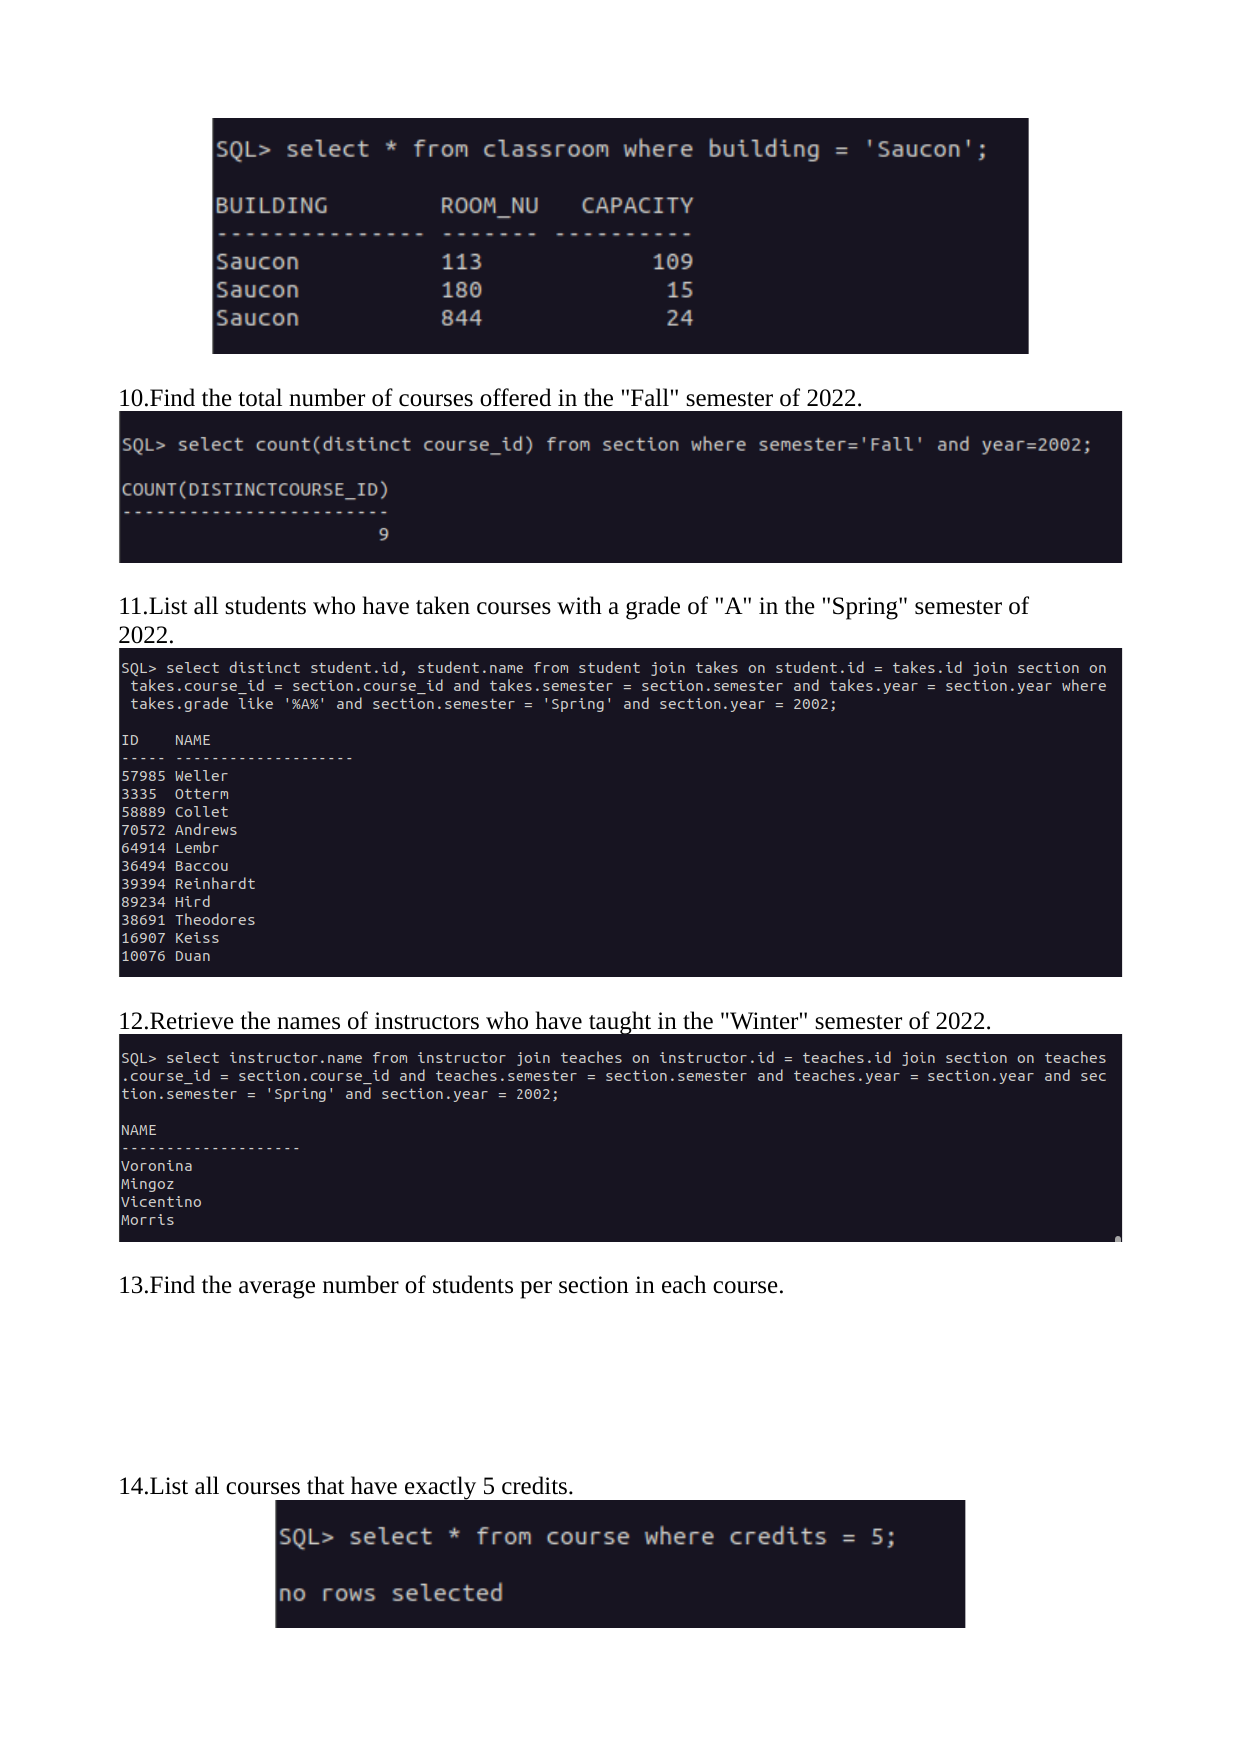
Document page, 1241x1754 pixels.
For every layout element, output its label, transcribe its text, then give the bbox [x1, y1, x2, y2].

picture [118, 1034, 1123, 1242]
text 2022. [118, 620, 1122, 648]
text 14.​List all courses that have exactly 5 credits. [118, 1471, 1122, 1500]
text 11.​List all students who have taken courses with a grade of "A" in the "Spring" semester of [118, 591, 1122, 620]
text 12.​Retrieve the names of instructors who have taught in the "Winter" semester of 2022. [118, 1006, 1122, 1034]
text 13.​Find the average number of students per section in each course. [118, 1270, 1122, 1299]
picture [211, 118, 1029, 354]
picture [118, 648, 1123, 977]
text 10.​Find the total number of courses offered in the "Fall" semester of 2022. [118, 383, 1122, 411]
picture [118, 411, 1123, 563]
picture [274, 1500, 966, 1628]
